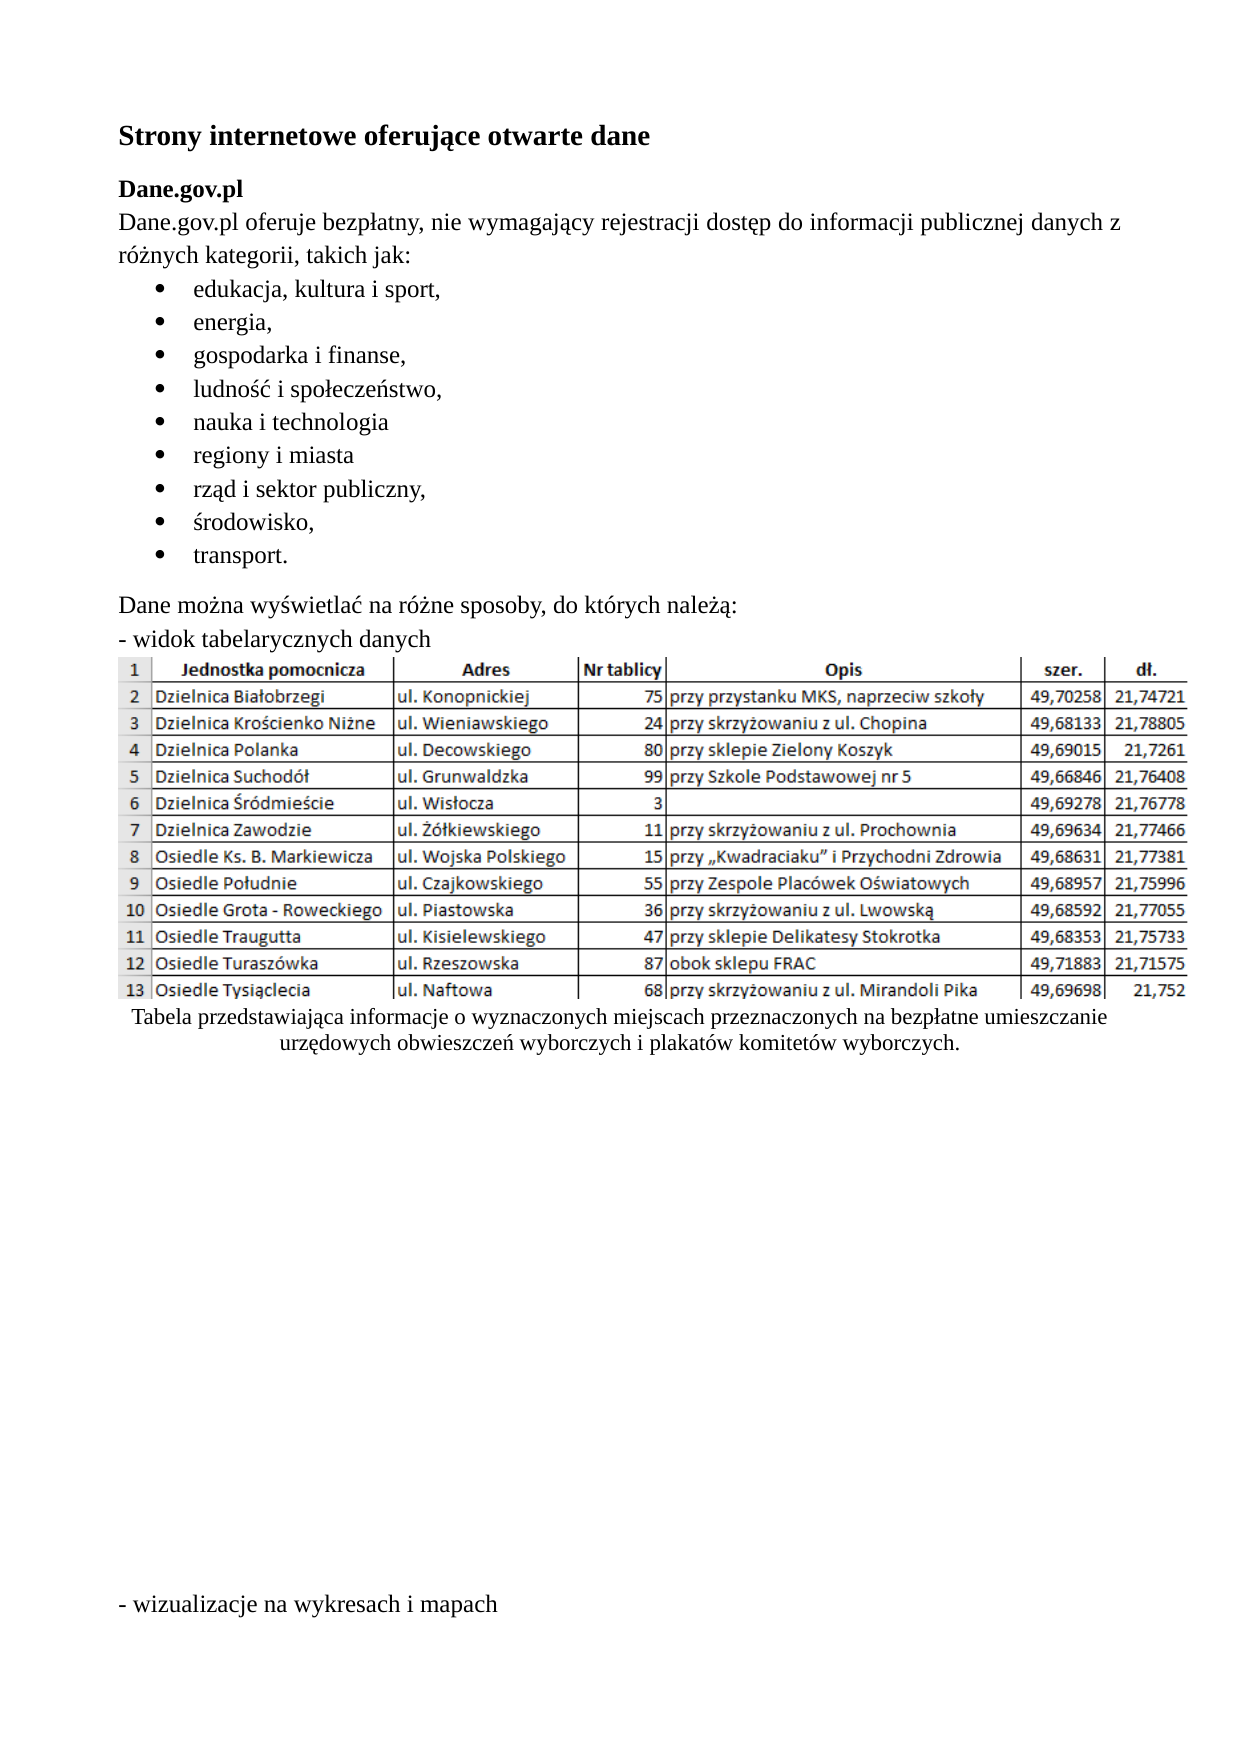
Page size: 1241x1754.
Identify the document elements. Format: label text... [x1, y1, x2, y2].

text Strony internetowe oferujące otwarte dane [118, 118, 1122, 152]
list edukacja, kultura i sport, [156, 274, 1122, 302]
text Dane można wyświetlać na różne sposoby, do których należą: [118, 590, 1122, 619]
picture [118, 657, 1188, 999]
list energia, [156, 307, 1122, 336]
list rząd i sektor publiczny, [156, 474, 1122, 502]
text - widok tabelarycznych danych [118, 624, 1122, 652]
list gospodarka i finanse, [156, 340, 1122, 369]
list regiony i miasta [156, 440, 1122, 469]
list środowisko, [156, 507, 1122, 536]
list transport. [156, 540, 1122, 569]
text Dane.gov.pl oferuje bezpłatny, nie wymagający rejestracji dostęp do informacji publicznej danych z różnych kategorii, takich jak: [118, 207, 1122, 269]
text Dane.gov.pl [118, 174, 1122, 202]
list ludność i społeczeństwo, [156, 374, 1122, 402]
text - wizualizacje na wykresach i mapach [118, 1589, 1122, 1618]
text Tabela przedstawiająca informacje o wyznaczonych miejscach przeznaczonych na bezpłatne umieszczanie urzędowych obwieszczeń wyborczych i plakatów komitetów wyborczych. [118, 1003, 1122, 1056]
list nauka i technologia [156, 407, 1122, 436]
